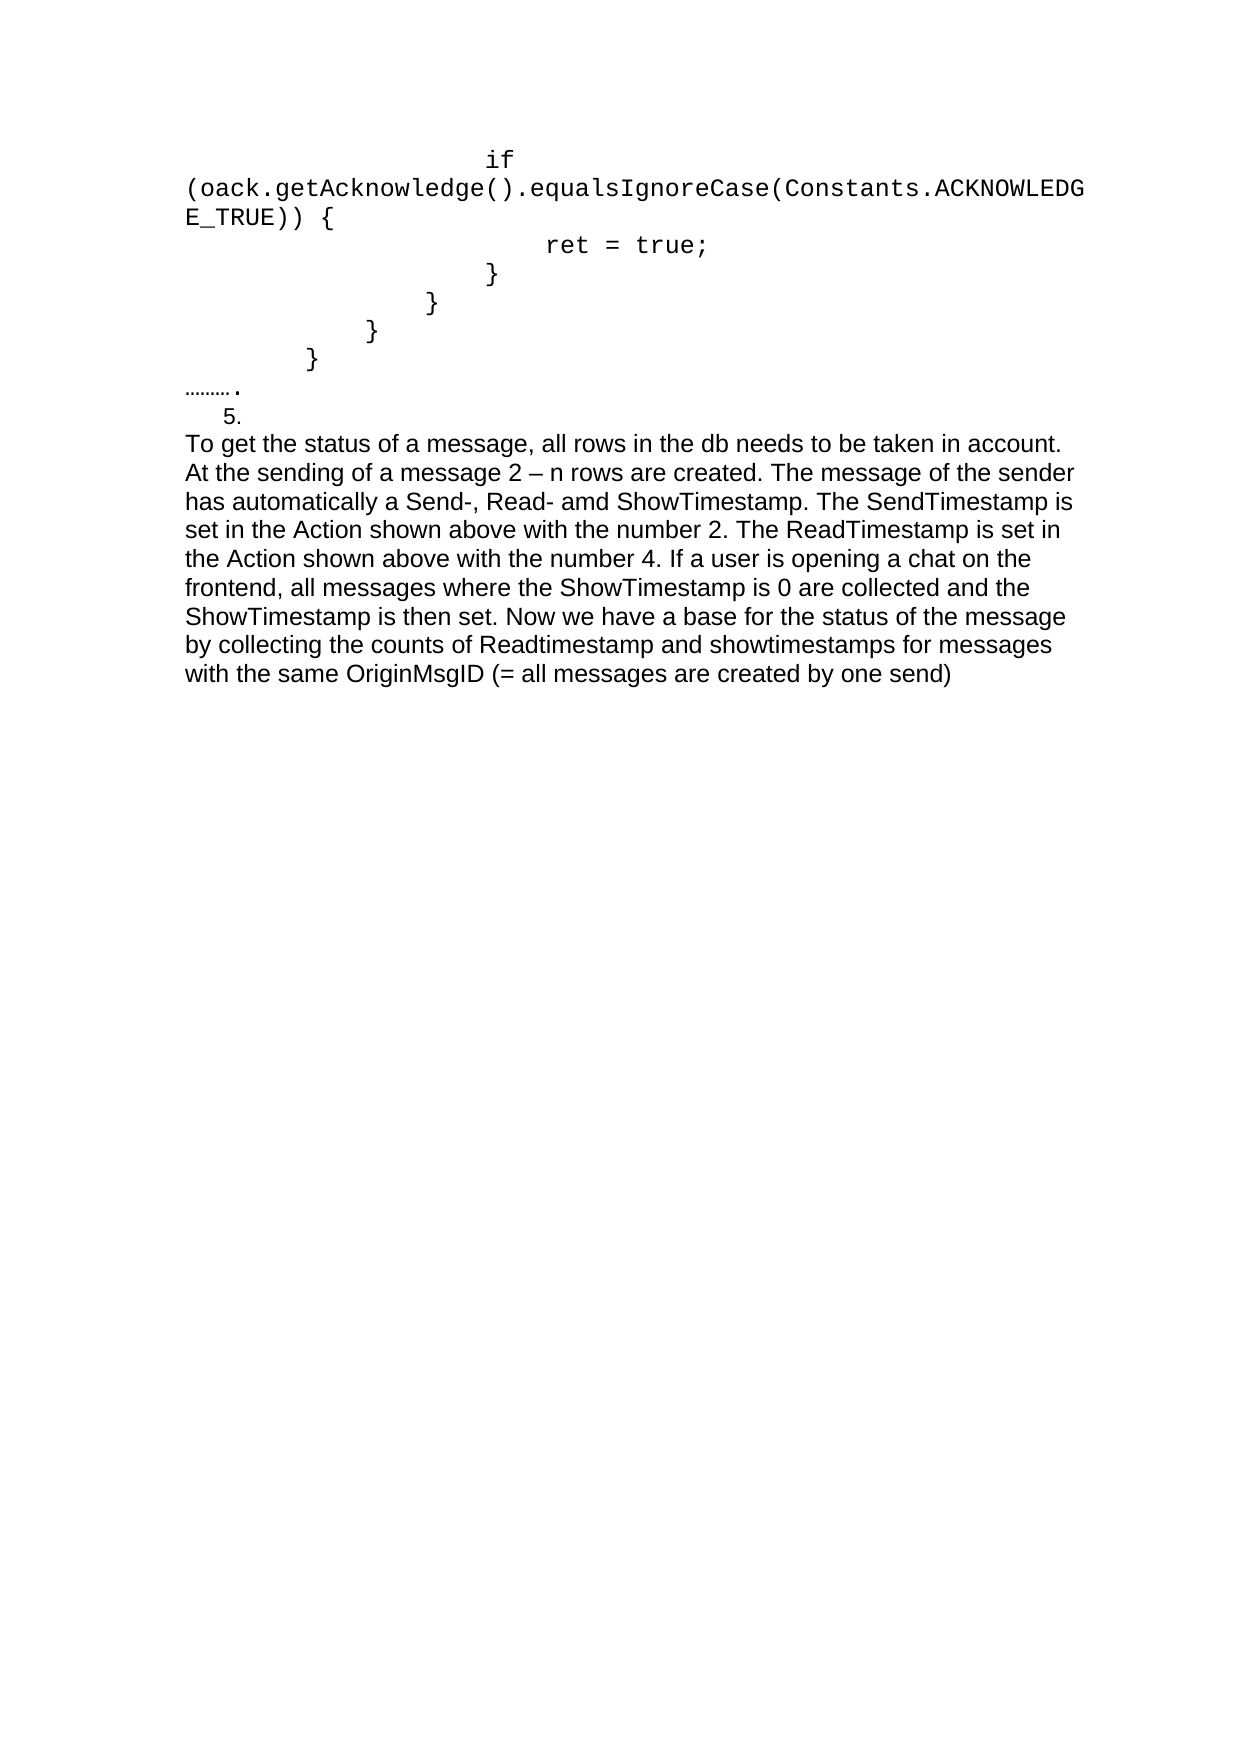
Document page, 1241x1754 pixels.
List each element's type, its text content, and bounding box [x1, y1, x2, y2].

list To get the status of a message, all rows in the db needs to be taken in account. At the sending of a message 2 – n rows are created. The message of the sender has automatically a Send-, Read- amd ShowTimestamp. The SendTimestamp is set in the Action shown above with the number 2. The ReadTimestamp is set in the Action shown above with the number 4. If a user is opening a chat on the frontend, all messages where the ShowTimestamp is 0 are collected and the ShowTimestamp is then set. Now we have a base for the status of the message by collecting the counts of Readtimestamp and showtimestamps for messages with the same OriginMsgID (= all messages are created by one send) [185, 429, 1093, 688]
list ret = true; [185, 233, 1093, 261]
list } [185, 318, 1093, 346]
list ………. [185, 374, 1093, 403]
list } [185, 261, 1093, 289]
list } [185, 289, 1093, 318]
list if (oack.getAcknowledge().equalsIgnoreCase(Constants.ACKNOWLEDGE_TRUE)) { [185, 148, 1093, 233]
list } [185, 346, 1093, 374]
